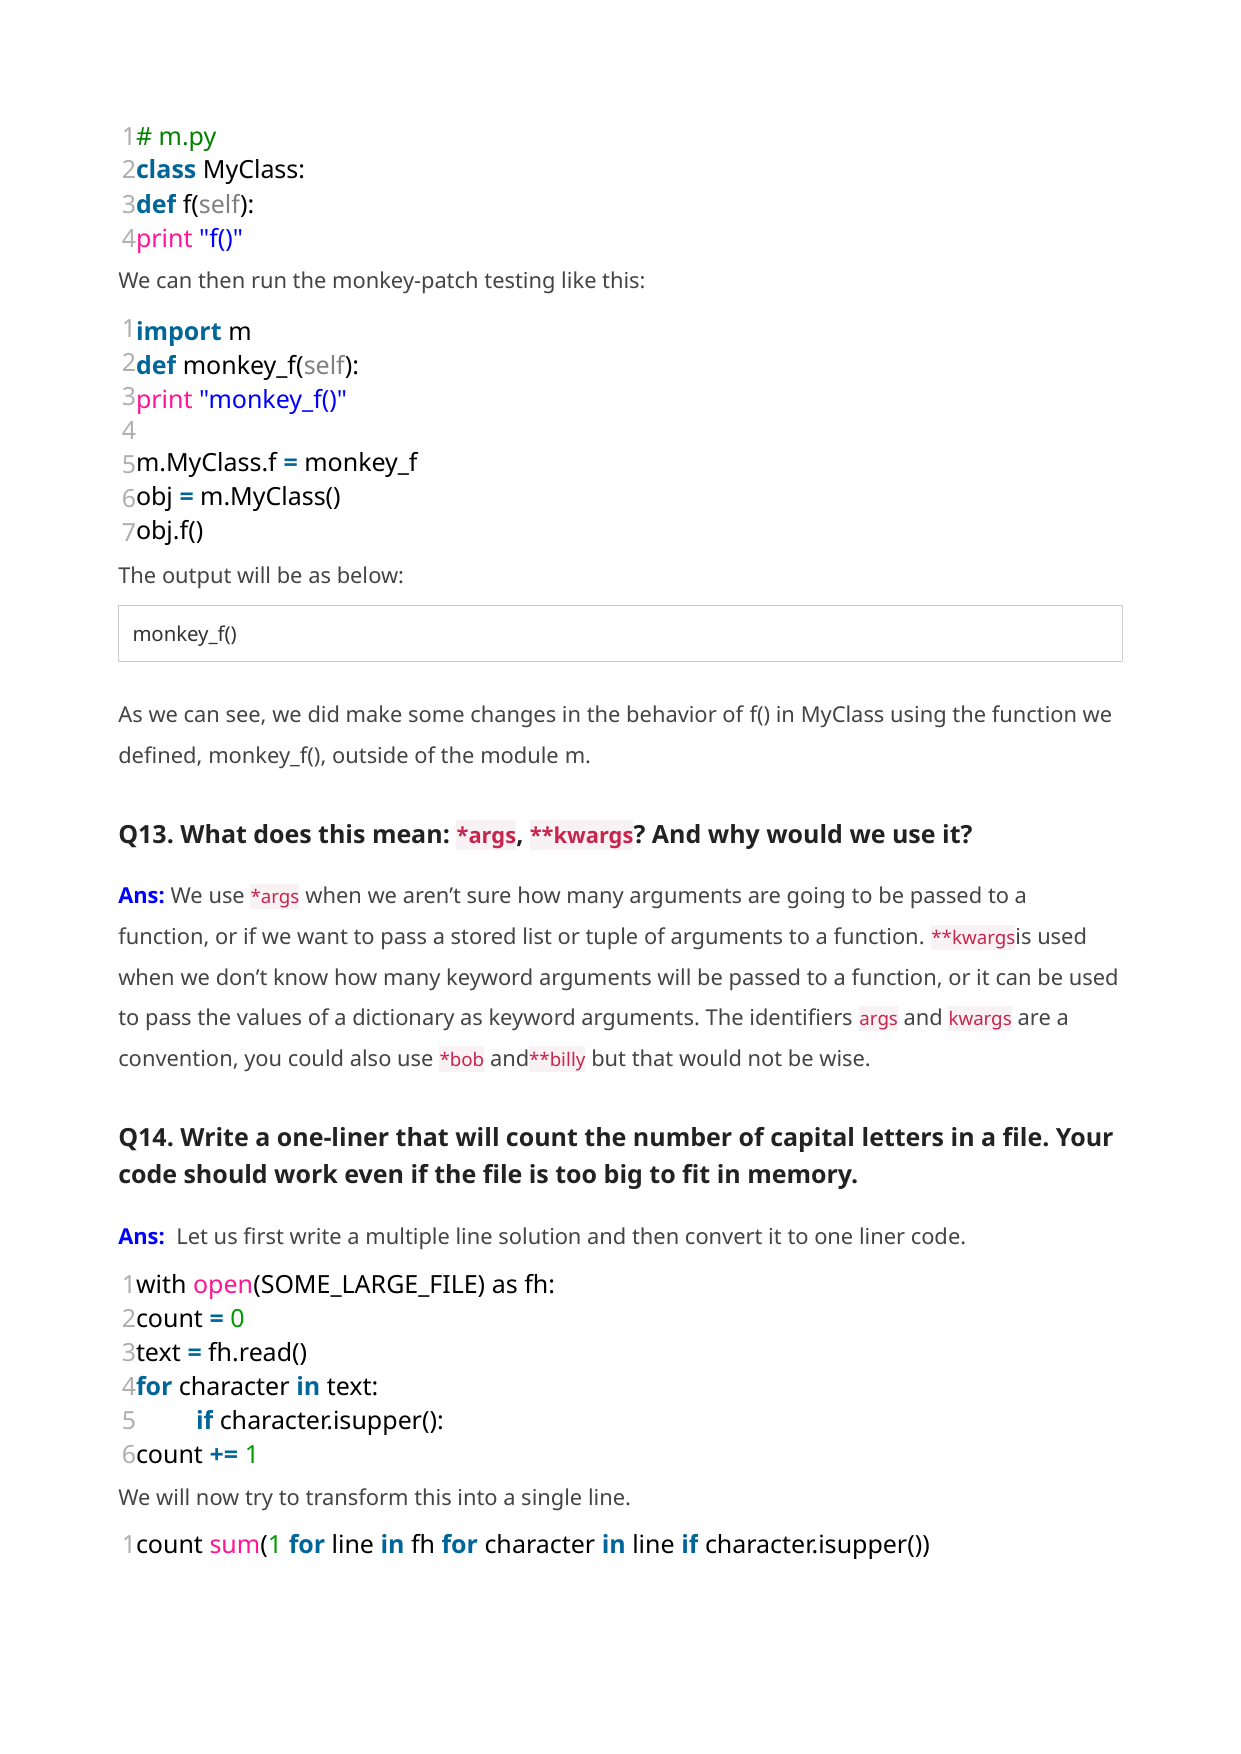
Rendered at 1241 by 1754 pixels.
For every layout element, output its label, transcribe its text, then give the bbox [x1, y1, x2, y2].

table_header count sum(1 for line in fh for character in line if character.isupper()) [136, 1527, 1006, 1561]
subtitle Q13. What does this mean: *args, **kwargs? And why would we use it? [118, 817, 1122, 851]
text As we can see, we did make some changes in the behavior of f() in MyClass using the function we defined, monkey_f(), outside of the module m. [118, 688, 1122, 770]
table_header 1 [118, 1527, 136, 1561]
text We will now try to transform this into a single line. [118, 1471, 1122, 1512]
text Ans: Let us first write a multiple line solution and then convert it to one liner code. [118, 1210, 1122, 1251]
text monkey_f() [119, 606, 1122, 661]
text Ans: We use *args when we aren’t sure how many arguments are going to be passed to a function, or if we want to pass a stored list or tuple of arguments to a function. **kwargsis used when we don’t know how many keyword arguments will be passed to a function, or it can be used to pass the values of a dictionary as keyword arguments. The identifiers args and kwargs are a convention, you could also use *bob and**billy but that would not be wise. [118, 870, 1122, 1073]
table_header 1 2 3 4 [118, 118, 136, 254]
table_header # m.py class MyClass: def f(self): print "f()" [136, 118, 326, 254]
text We can then run the monkey-patch testing like this: [118, 254, 1122, 295]
table_header 1 2 3 4 5 6 [118, 1266, 136, 1471]
table_header 1 2 3 4 5 6 7 [118, 311, 136, 549]
text The output will be as below: [118, 549, 1122, 590]
subtitle Q14. Write a one-liner that will count the number of capital letters in a file. Your code should work even if the file is too big to fit in memory. [118, 1120, 1122, 1191]
table_header with open(SOME_LARGE_FILE) as fh: count = 0 text = fh.read() for character in text: if character.isupper(): count += 1 [136, 1266, 589, 1471]
table_header import m def monkey_f(self): print "monkey_f()" m.MyClass.f = monkey_f obj = m.MyClass() obj.f() [136, 311, 446, 549]
